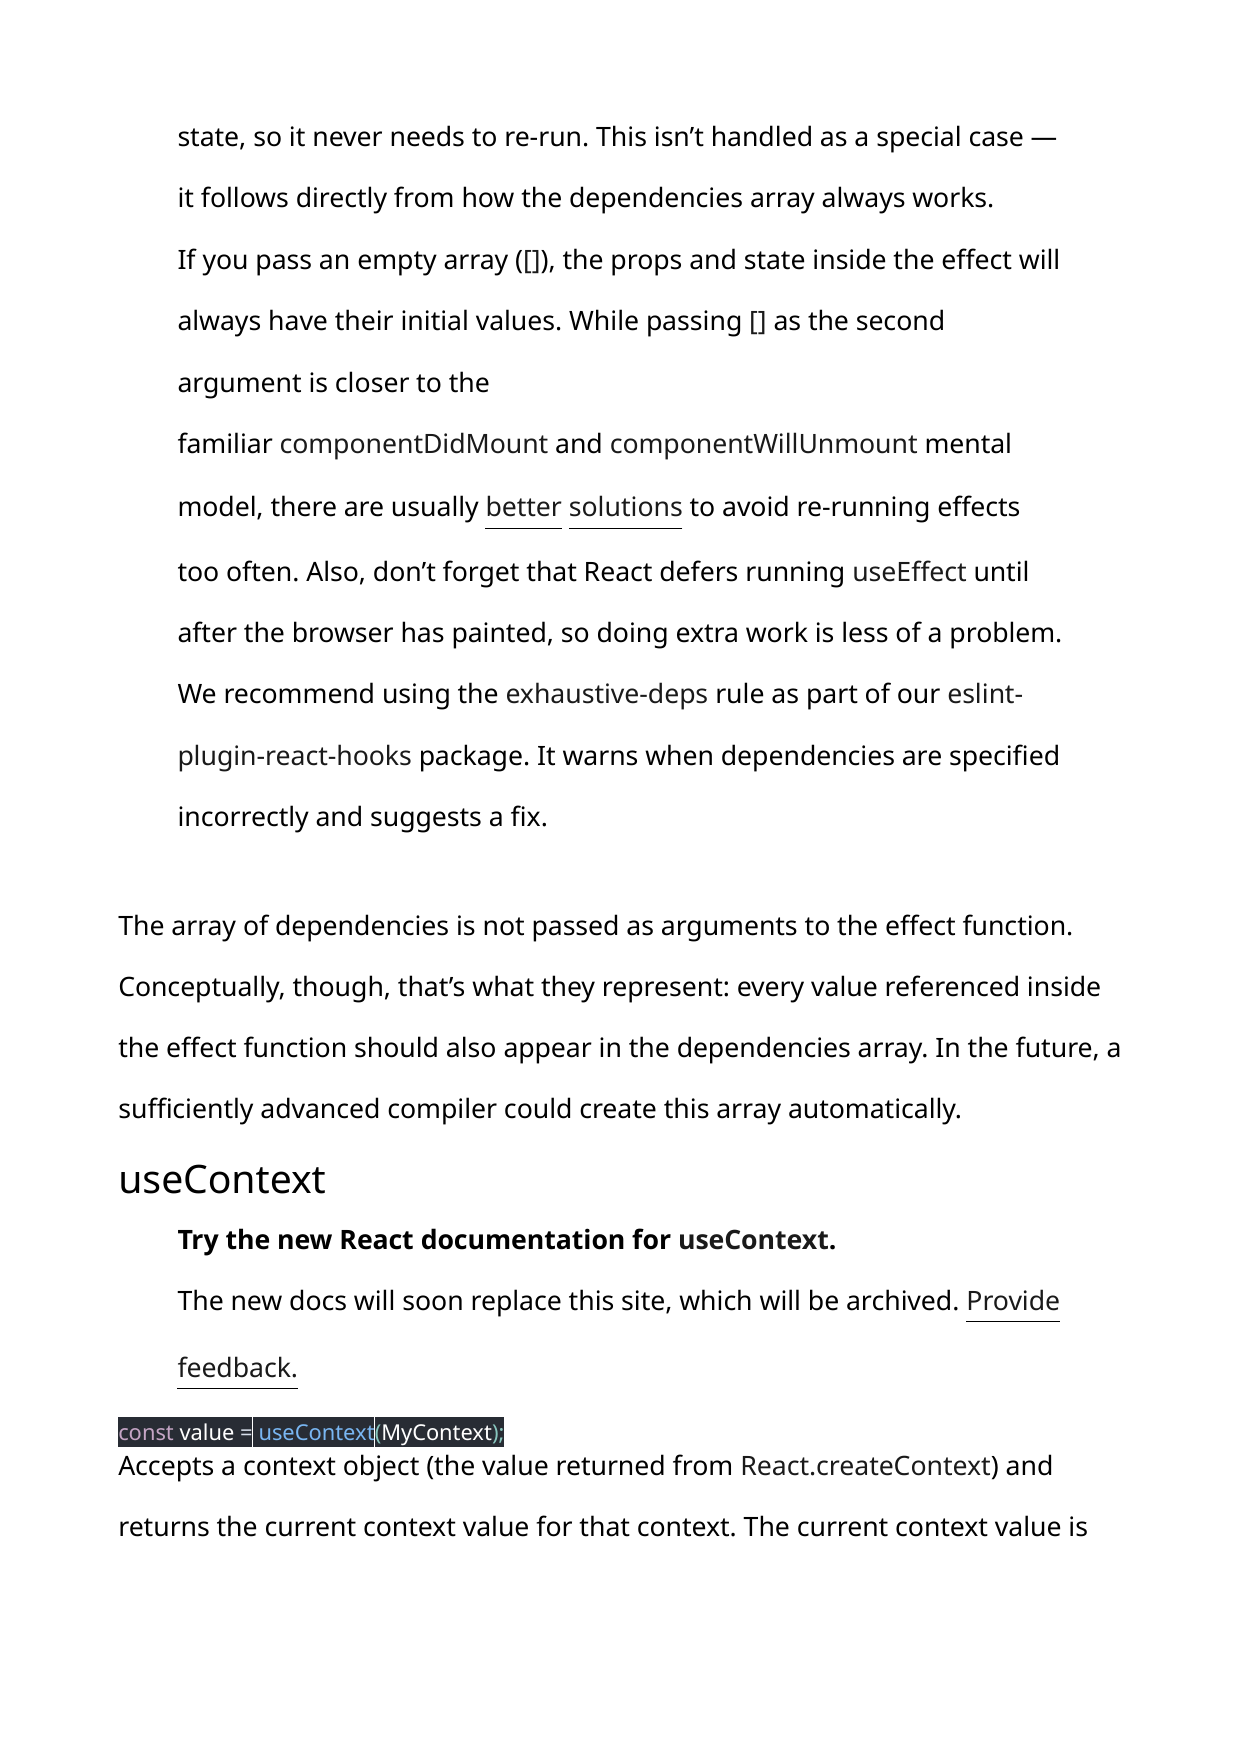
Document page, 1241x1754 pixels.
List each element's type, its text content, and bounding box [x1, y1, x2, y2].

text Accepts a context object (the value returned from React.createContext) and returns the current context value for that context. The current context value is [118, 1447, 1122, 1544]
subtitle useContext [118, 1152, 1122, 1205]
text We recommend using the exhaustive-deps rule as part of our eslint-plugin-react-hooks package. It warns when dependencies are specified incorrectly and suggests a fix. [177, 676, 1063, 834]
text const value = useContext(MyContext); [118, 1416, 1122, 1447]
text If you pass an empty array ([]), the props and state inside the effect will always have their initial values. While passing [] as the second argument is closer to the familiar componentDidMount and componentWillUnmount mental model, there are usually better solutions to avoid re-running effects too often. Also, don’t forget that React defers running useEffect until after the browser has painted, so doing extra work is less of a problem. [177, 241, 1063, 650]
text The array of dependencies is not passed as arguments to the effect function. Conceptually, though, that’s what they represent: every value referenced inside the effect function should also appear in the dependencies array. In the future, a sufficiently advanced compiler could create this array automatically. [118, 906, 1122, 1127]
text The new docs will soon replace this site, which will be archived. Provide feedback. [177, 1282, 1063, 1388]
text state, so it never needs to re-run. This isn’t handled as a special case — it follows directly from how the dependencies array always works. [177, 118, 1063, 216]
text Try the new React documentation for useContext. [177, 1221, 1063, 1257]
